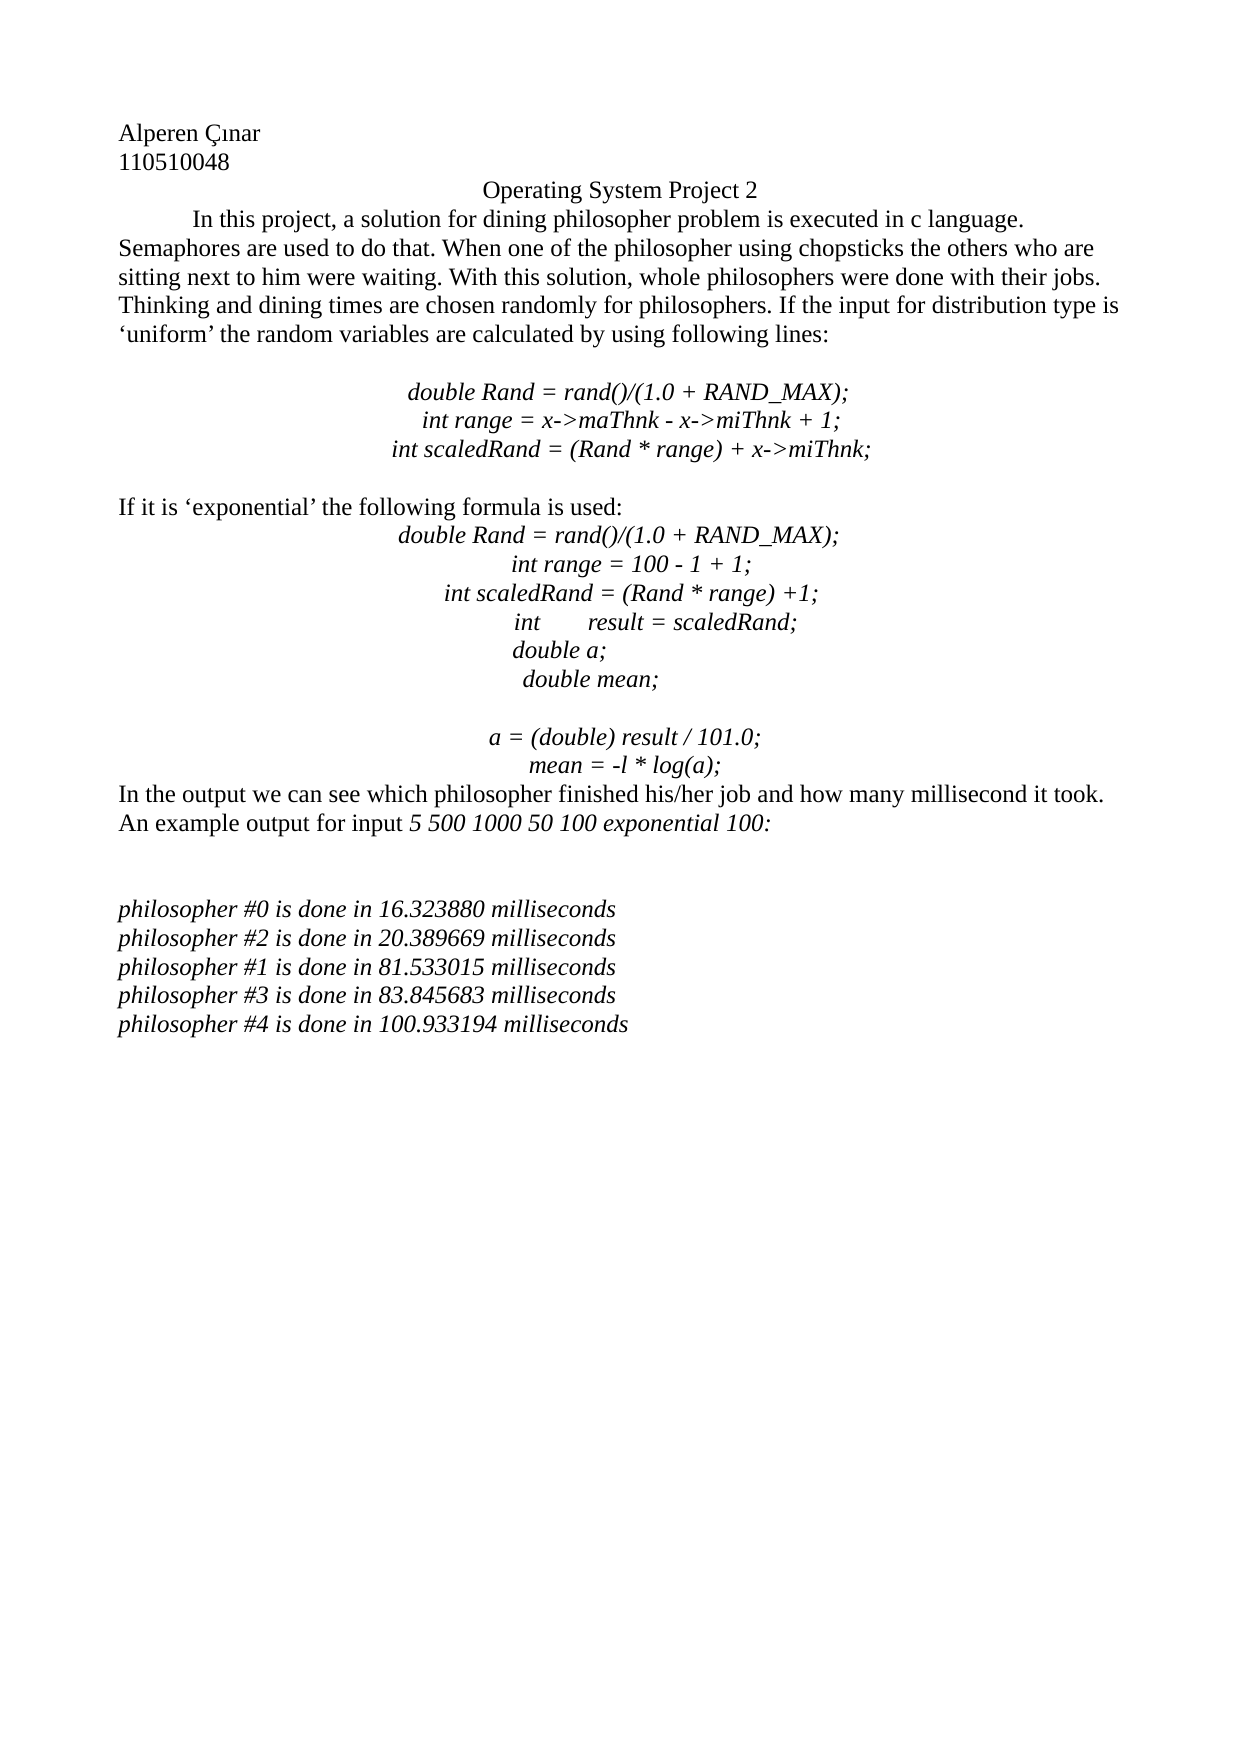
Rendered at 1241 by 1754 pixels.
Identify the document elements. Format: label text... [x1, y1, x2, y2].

text philosopher #4 is done in 100.933194 milliseconds [118, 1009, 1122, 1038]
text double mean; [118, 664, 1122, 693]
text int result = scaledRand; [118, 607, 1122, 636]
text If it is ‘exponential’ the following formula is used: [118, 492, 1122, 521]
text int scaledRand = (Rand * range) + x->miThnk; [118, 434, 1122, 463]
text double Rand = rand()/(1.0 + RAND_MAX); [118, 521, 1122, 549]
text Alperen Çınar [118, 118, 1122, 147]
text int range = x->maThnk - x->miThnk + 1; [118, 406, 1122, 434]
text An example output for input 5 500 1000 50 100 exponential 100: [118, 808, 1122, 837]
text In this project, a solution for dining philosopher problem is executed in c language. Semaphores are used to do that. When one of the philosopher using chopsticks the others who are sitting next to him were waiting. With this solution, whole philosophers were done with their jobs. [118, 204, 1122, 291]
text Operating System Project 2 [118, 176, 1122, 204]
text 110510048 [118, 147, 1122, 176]
text philosopher #1 is done in 81.533015 milliseconds [118, 952, 1122, 981]
text int range = 100 - 1 + 1; [118, 549, 1122, 578]
text Thinking and dining times are chosen randomly for philosophers. If the input for distribution type is ‘uniform’ the random variables are calculated by using following lines: [118, 291, 1122, 348]
text int scaledRand = (Rand * range) +1; [118, 578, 1122, 607]
text philosopher #0 is done in 16.323880 milliseconds [118, 894, 1122, 923]
text a = (double) result / 101.0; [118, 722, 1122, 751]
text philosopher #3 is done in 83.845683 milliseconds [118, 981, 1122, 1009]
text philosopher #2 is done in 20.389669 milliseconds [118, 923, 1122, 952]
text double Rand = rand()/(1.0 + RAND_MAX); [118, 377, 1122, 406]
text double a; [118, 636, 1122, 664]
text In the output we can see which philosopher finished his/her job and how many millisecond it took. [118, 779, 1122, 808]
text mean = -l * log(a); [118, 751, 1122, 779]
